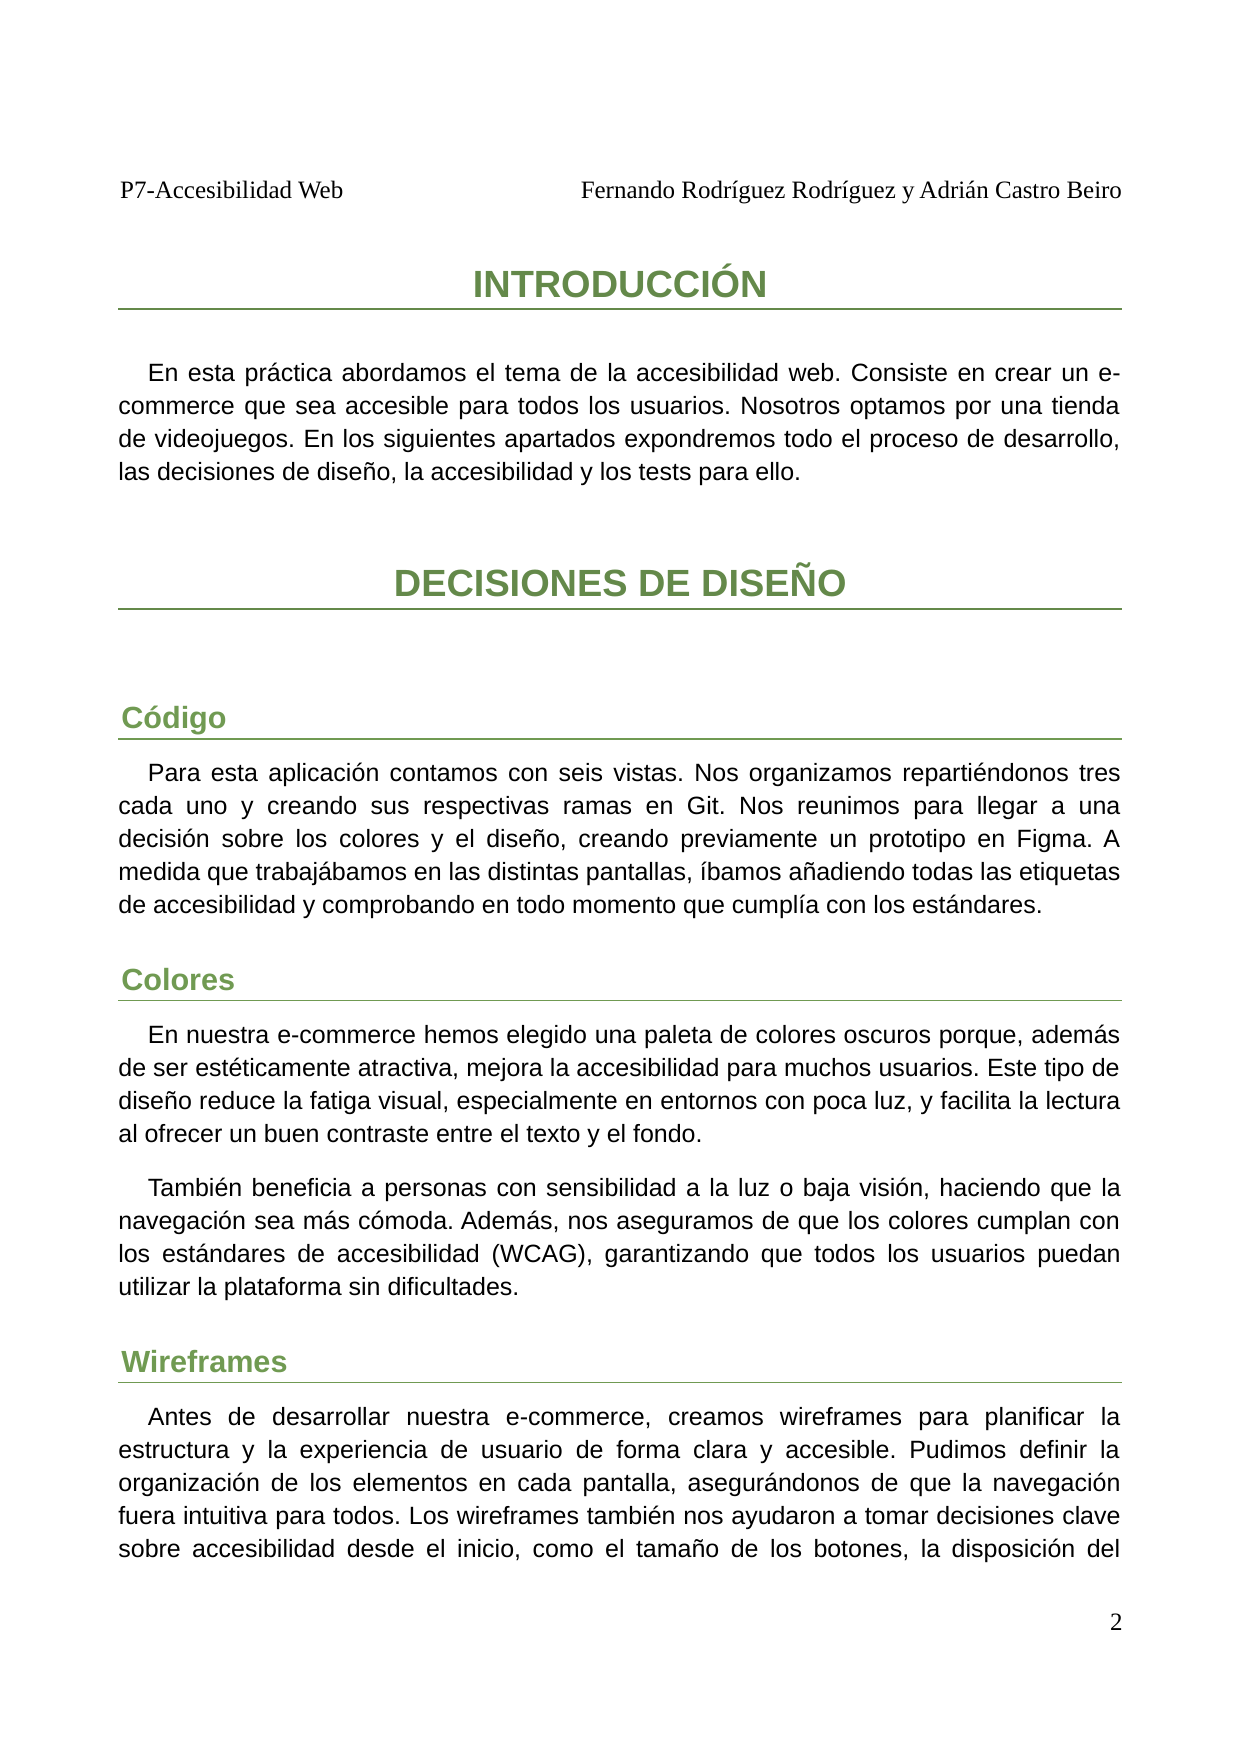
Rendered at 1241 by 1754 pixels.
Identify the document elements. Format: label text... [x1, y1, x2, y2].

text Antes de desarrollar nuestra e-commerce, creamos wireframes para planificar la estructura y la experiencia de usuario de forma clara y accesible. Pudimos definir la organización de los elementos en cada pantalla, asegurándonos de que la navegación fuera intuitiva para todos. Los wireframes también nos ayudaron a tomar decisiones clave sobre accesibilidad desde el inicio, como el tamaño de los botones, la disposición del [118, 1402, 1122, 1562]
text También beneficia a personas con sensibilidad a la luz o baja visión, haciendo que la navegación sea más cómoda. Además, nos aseguramos de que los colores cumplan con los estándares de accesibilidad (WCAG), garantizando que todos los usuarios puedan utilizar la plataforma sin dificultades. [118, 1173, 1122, 1301]
subtitle INTRODUCCIÓN [118, 259, 1122, 308]
text En esta práctica abordamos el tema de la accesibilidad web. Consiste en crear un e-commerce que sea accesible para todos los usuarios. Nosotros optamos por una tienda de videojuegos. En los siguientes apartados expondremos todo el proceso de desarrollo, las decisiones de diseño, la accesibilidad y los tests para ello. [118, 358, 1122, 485]
subtitle Código [118, 697, 1122, 738]
subtitle Colores [118, 959, 1122, 1000]
text En nuestra e-commerce hemos elegido una paleta de colores oscuros porque, además de ser estéticamente atractiva, mejora la accesibilidad para muchos usuarios. Este tipo de diseño reduce la fatiga visual, especialmente en entornos con poca luz, y facilita la lectura al ofrecer un buen contraste entre el texto y el fondo. [118, 1020, 1122, 1148]
subtitle Wireframes [118, 1340, 1122, 1382]
subtitle DECISIONES DE DISEÑO [118, 558, 1122, 608]
text Para esta aplicación contamos con seis vistas. Nos organizamos repartiéndonos tres cada uno y creando sus respectivas ramas en Git. Nos reunimos para llegar a una decisión sobre los colores y el diseño, creando previamente un prototipo en Figma. A medida que trabajábamos en las distintas pantallas, íbamos añadiendo todas las etiquetas de accesibilidad y comprobando en todo momento que cumplía con los estándares. [118, 758, 1122, 919]
